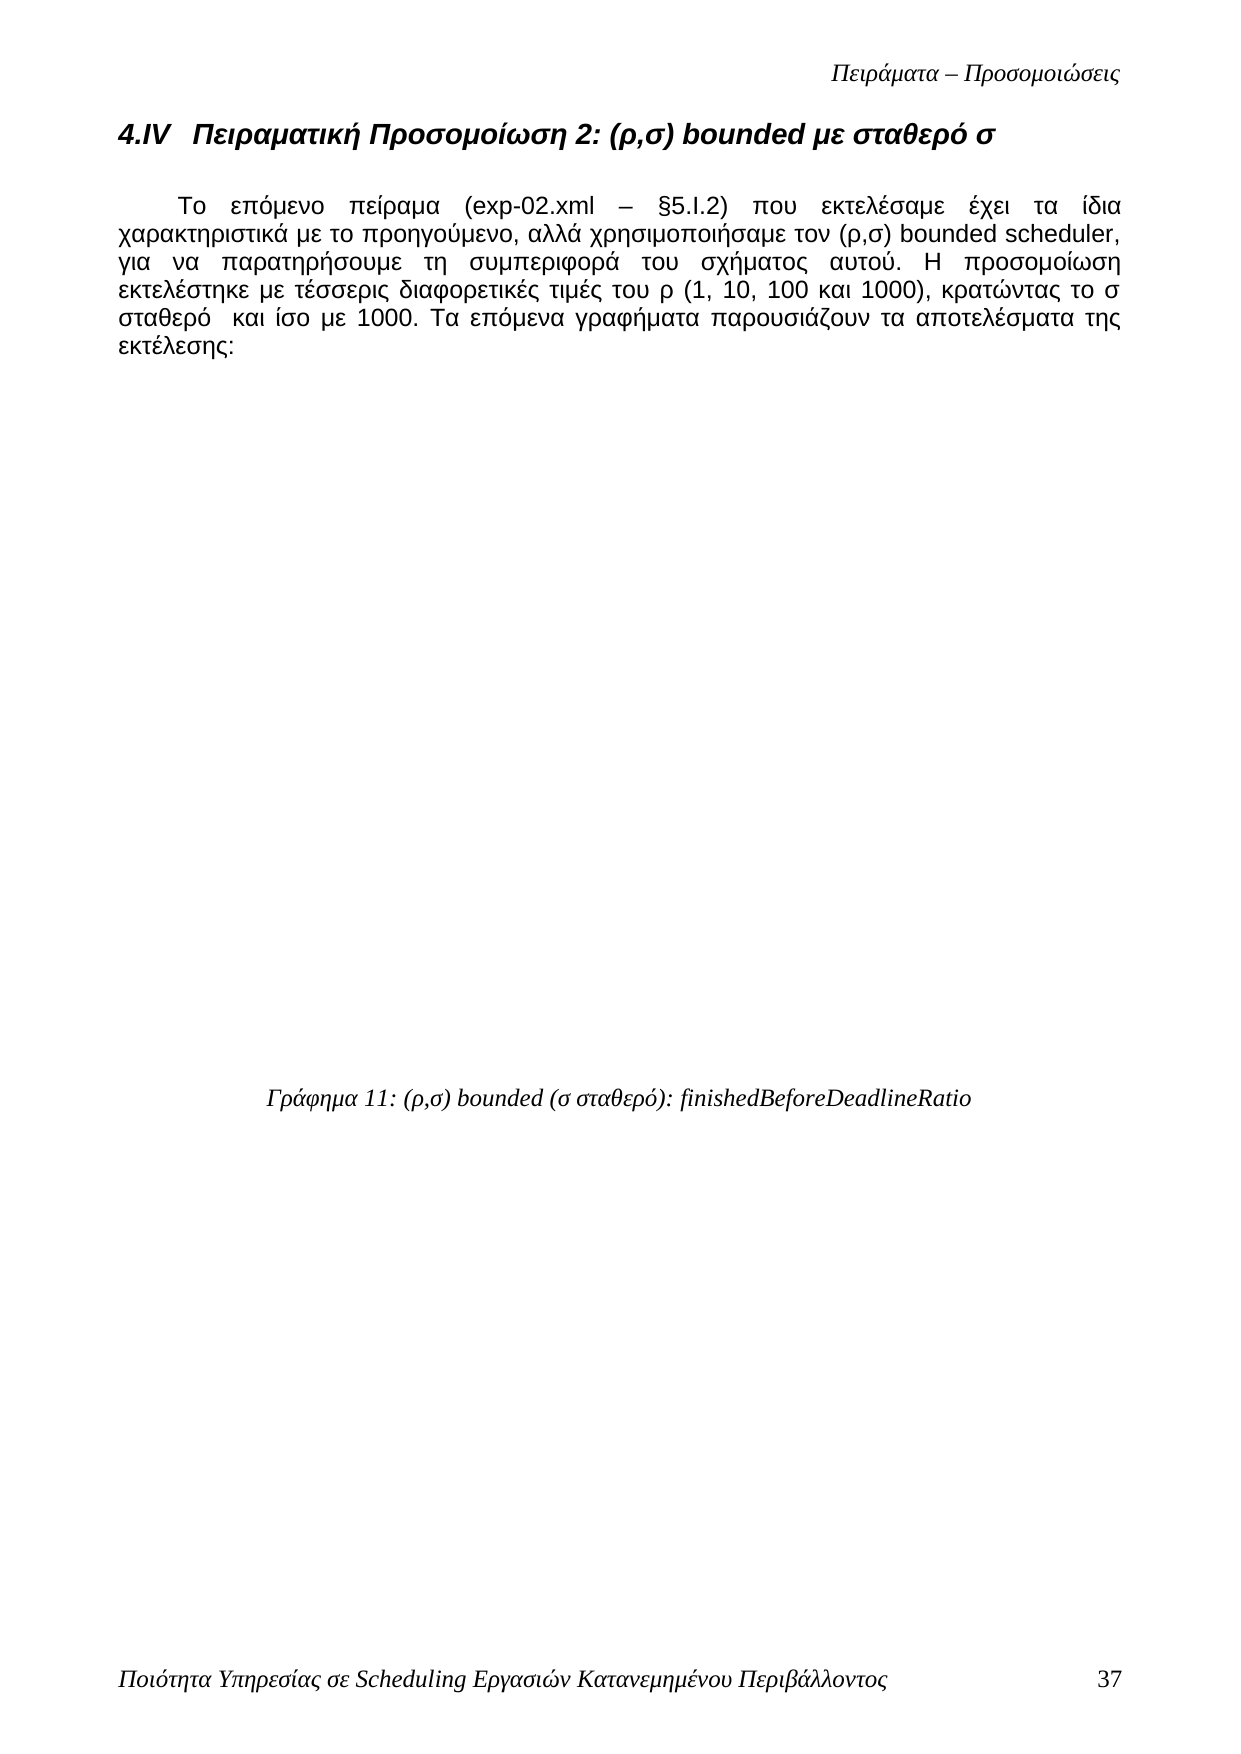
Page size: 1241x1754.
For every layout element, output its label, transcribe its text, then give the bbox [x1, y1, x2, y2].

text Το επόμενο πείραμα (exp-02.xml – §5.I.2) που εκτελέσαμε έχει τα ίδια χαρακτηριστικά με το προηγούμενο, αλλά χρησιμοποιήσαμε τον (ρ,σ) bounded scheduler, για να παρατηρήσουμε τη συμπεριφορά του σχήματος αυτού. Η προσομοίωση εκτελέστηκε με τέσσερις διαφορετικές τιμές του ρ (1, 10, 100 και 1000), κρατώντας το σ σταθερό και ίσο με 1000. Τα επόμενα γραφήματα παρουσιάζουν τα αποτελέσματα της εκτέλεσης: [118, 192, 1122, 359]
subtitle Πειραματική Προσομοίωση 2: (ρ,σ) bounded με σταθερό σ [118, 118, 1122, 151]
text Γράφημα 11: (ρ,σ) bounded (σ σταθερό): finishedBeforeDeadlineRatio [118, 384, 1122, 1112]
